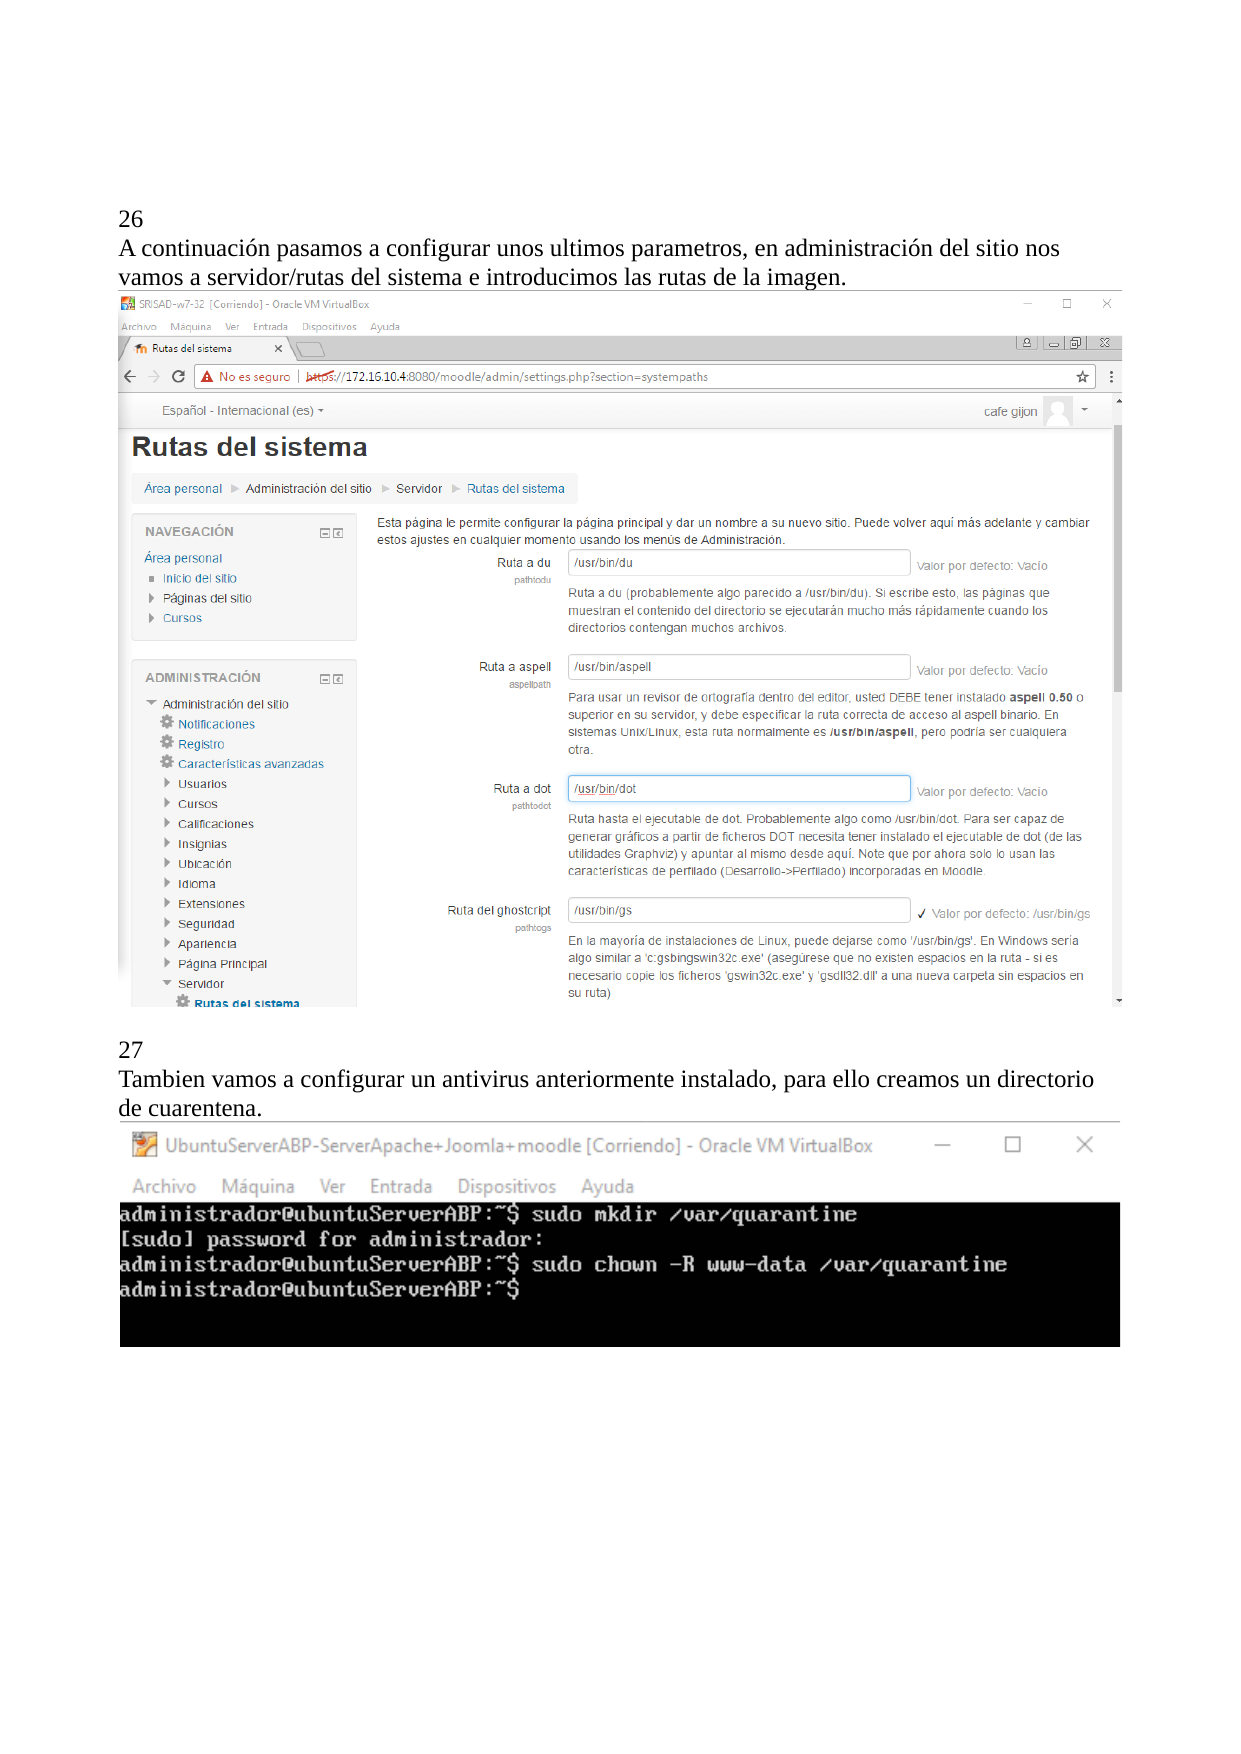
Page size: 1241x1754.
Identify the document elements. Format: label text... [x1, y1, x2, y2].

text Tambien vamos a configurar un antivirus anteriormente instalado, para ello creamos un directorio de cuarentena. [118, 1064, 1122, 1121]
text 26 [118, 204, 1122, 233]
picture [120, 1121, 1121, 1347]
picture [118, 290, 1123, 1007]
text A continuación pasamos a configurar unos ultimos parametros, en administración del sitio nos vamos a servidor/rutas del sistema e introducimos las rutas de la imagen. [118, 233, 1122, 290]
text 27 [118, 1035, 1122, 1064]
